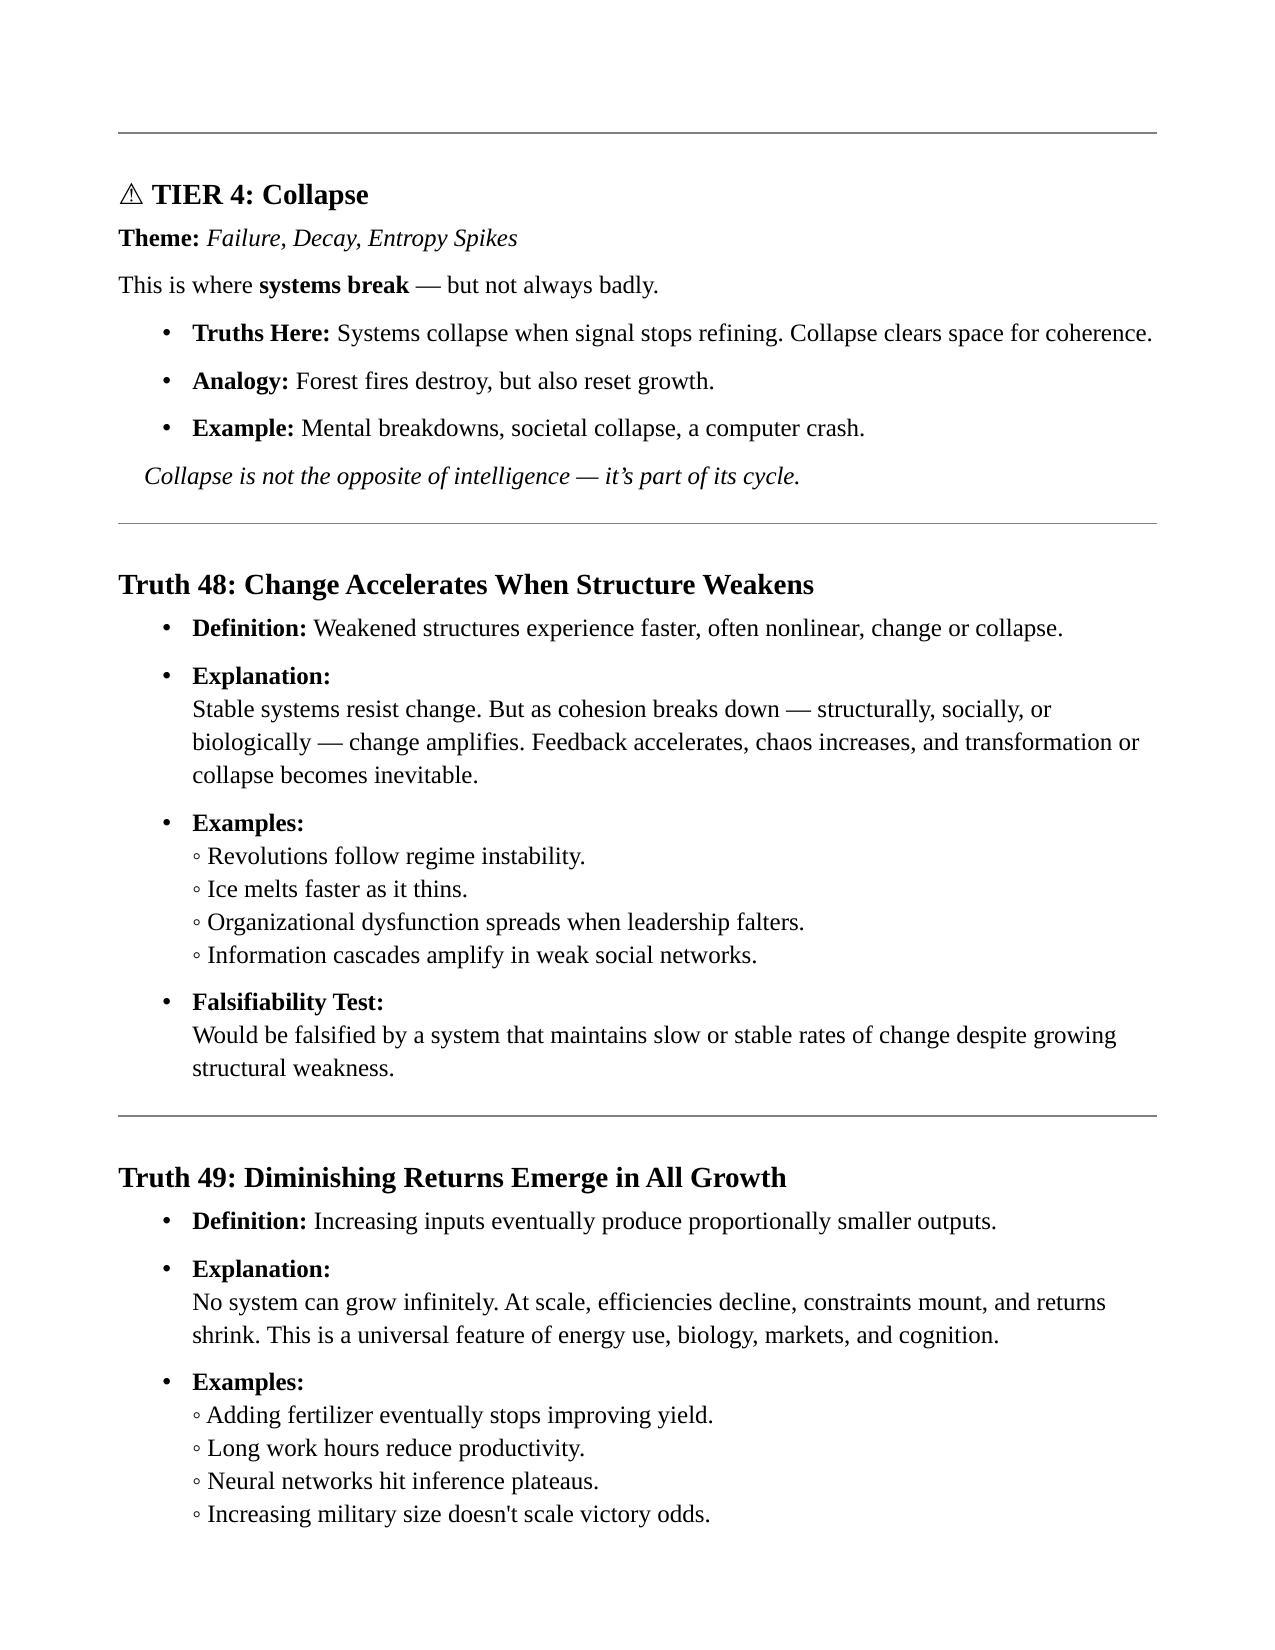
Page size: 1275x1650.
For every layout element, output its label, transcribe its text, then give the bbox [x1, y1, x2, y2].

list Examples: ◦ Revolutions follow regime instability. ◦ Ice melts faster as it thins. ◦ Organizational dysfunction spreads when leadership falters. ◦ Information cascades amplify in weak social networks. [162, 808, 1157, 969]
list Definition: Increasing inputs eventually produce proportionally smaller outputs. [162, 1206, 1157, 1235]
list Example: Mental breakdowns, societal collapse, a computer crash. [162, 413, 1157, 442]
text Theme: Failure, Decay, Entropy Spikes [118, 223, 1157, 252]
list Explanation: No system can grow infinitely. At scale, efficiencies decline, constraints mount, and returns shrink. This is a universal feature of energy use, biology, markets, and cognition. [162, 1254, 1157, 1348]
list Falsifiability Test: Would be falsified by a system that maintains slow or stable rates of change despite growing structural weakness. [162, 987, 1157, 1082]
text 🧠 Collapse is not the opposite of intelligence — it’s part of its cycle. [118, 461, 1157, 490]
subtitle ⚠️ TIER 4: Collapse [118, 177, 1157, 211]
list Examples: ◦ Adding fertilizer eventually stops improving yield. ◦ Long work hours reduce productivity. ◦ Neural networks hit inference plateaus. ◦ Increasing military size doesn't scale victory odds. [162, 1367, 1157, 1528]
list Analogy: Forest fires destroy, but also reset growth. [162, 366, 1157, 394]
list Definition: Weakened structures experience faster, often nonlinear, change or collapse. [162, 613, 1157, 642]
text This is where systems break — but not always badly. [118, 271, 1157, 299]
list Truths Here: Systems collapse when signal stops refining. Collapse clears space for coherence. [162, 318, 1157, 347]
list Explanation: Stable systems resist change. But as cohesion breaks down — structurally, socially, or biologically — change amplifies. Feedback accelerates, chaos increases, and transformation or collapse becomes inevitable. [162, 661, 1157, 789]
subtitle Truth 48: Change Accelerates When Structure Weakens [118, 567, 1157, 601]
subtitle Truth 49: Diminishing Returns Emerge in All Growth [118, 1160, 1157, 1193]
